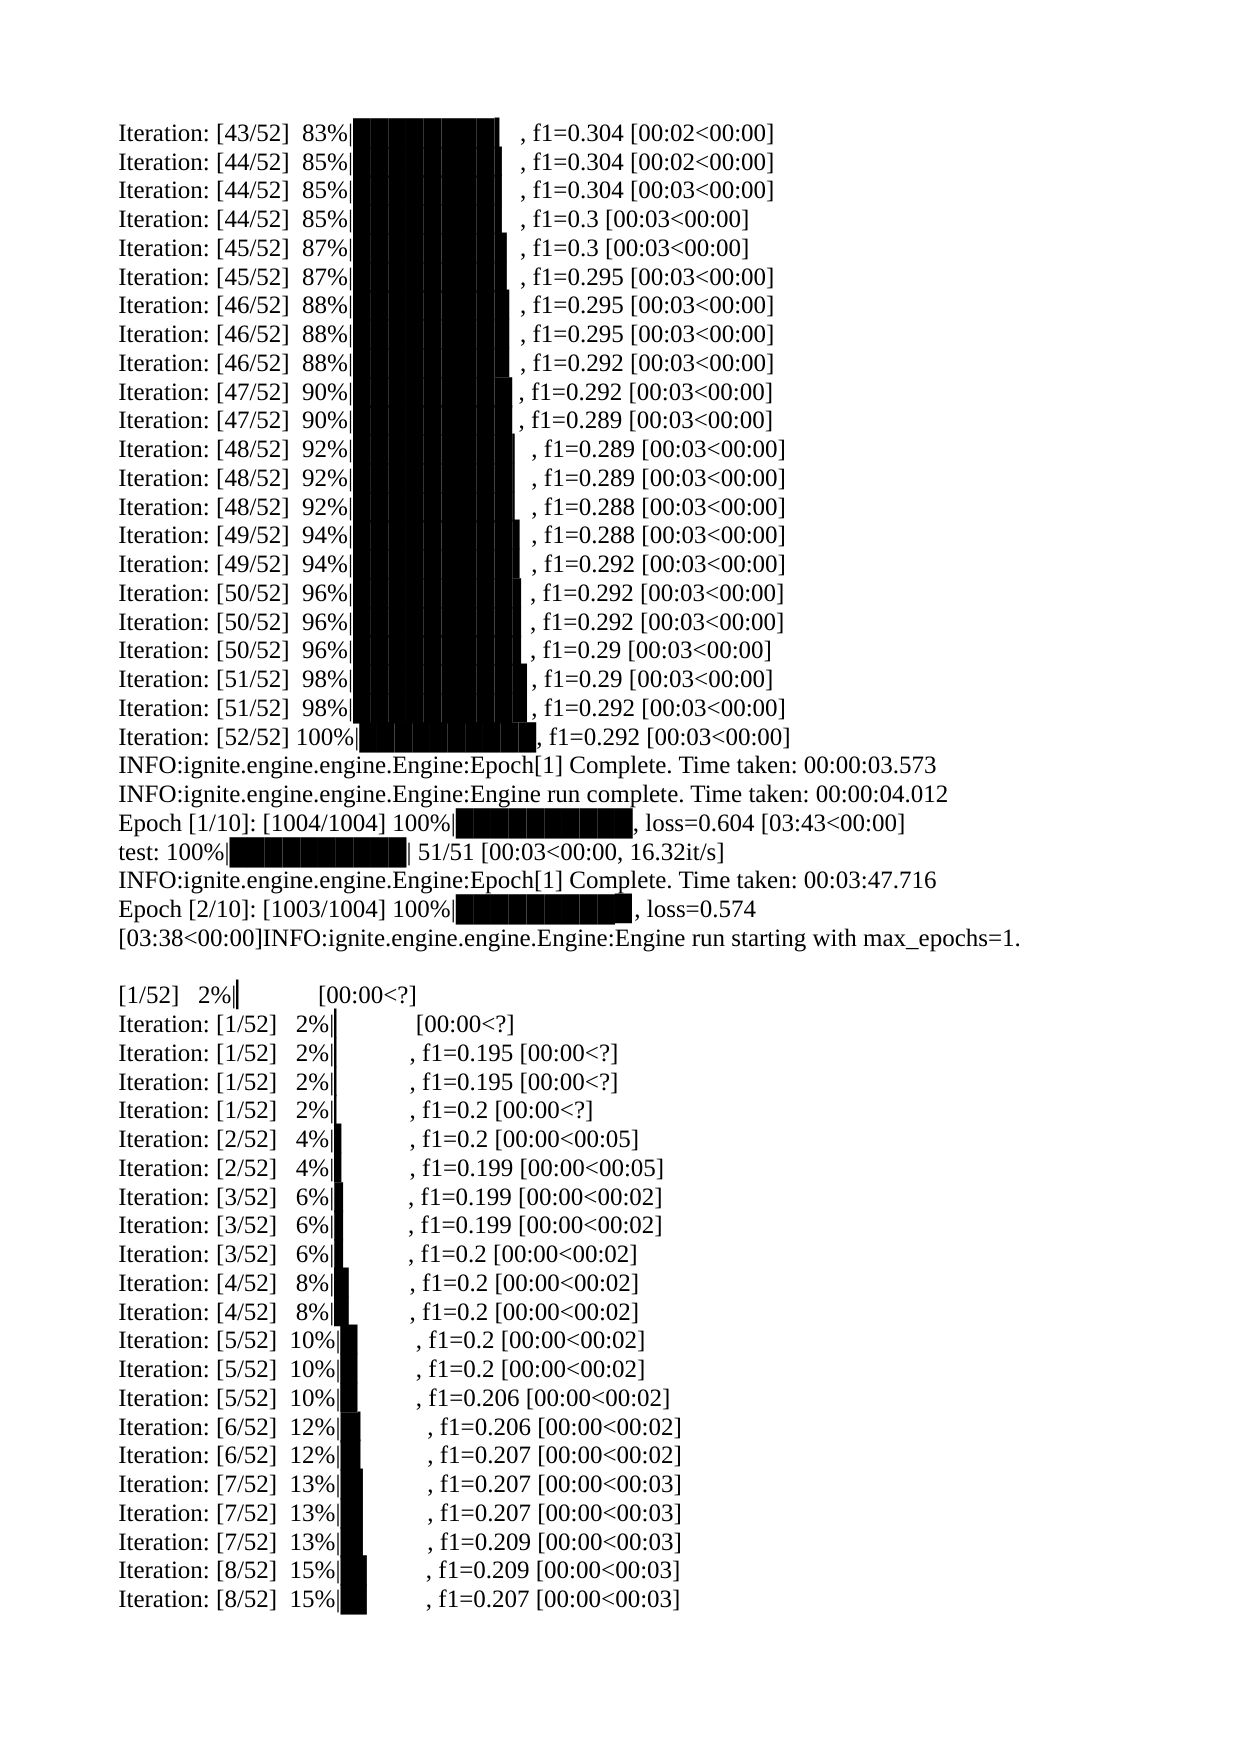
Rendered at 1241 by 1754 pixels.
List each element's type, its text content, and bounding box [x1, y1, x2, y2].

text Iteration: [1/52] 2%| [118, 1096, 334, 1124]
text Iteration: [5/52] 10%|▉ , f1=0.2 [00:00<00:02] [118, 1354, 340, 1383]
text Iteration: [49/52] 94%|█████████▍, f1=0.288 [00:03<00:00] [118, 521, 353, 549]
text ▏ , f1=0.2 [00:00<?] [336, 1096, 1122, 1124]
text Iteration: [50/52] 96%|█████████▌, f1=0.29 [00:03<00:00] [521, 636, 1122, 664]
text Iteration: [1/52] 2%| [118, 1038, 334, 1067]
text Iteration: [50/52] 96%|█████████▌, f1=0.29 [00:03<00:00] [118, 636, 353, 664]
text Iteration: [5/52] 10%|▉ , f1=0.206 [00:00<00:02] [357, 1383, 1122, 1412]
text Iteration: [45/52] 87%|████████▋ , f1=0.3 [00:03<00:00] [118, 233, 353, 262]
text Iteration: [43/52] 83%|████████▎ , f1=0.304 [00:02<00:00] [499, 118, 1122, 147]
text Iteration: [1/52] 2%| [118, 1067, 334, 1096]
text INFO:ignite.engine.engine.Engine:Engine run complete. Time taken: 00:00:04.012 [118, 779, 1122, 808]
text Iteration: [43/52] 83%|████████▎ , f1=0.304 [00:02<00:00] [118, 118, 353, 147]
text Iteration: [5/52] 10%|▉ , f1=0.206 [00:00<00:02] [118, 1383, 340, 1412]
text Iteration: [5/52] 10%|▉ , f1=0.2 [00:00<00:02] [357, 1326, 1122, 1354]
text Iteration: [48/52] 92%|█████████▏, f1=0.289 [00:03<00:00] [514, 434, 1122, 463]
text Iteration: [48/52] 92%|█████████▏, f1=0.289 [00:03<00:00] [514, 463, 1122, 492]
text Iteration: [47/52] 90%|█████████ , f1=0.292 [00:03<00:00] [512, 377, 1122, 406]
text [1/52] 2%| [118, 981, 236, 1009]
text Iteration: [6/52] 12%|█▏ , f1=0.206 [00:00<00:02] [360, 1412, 1122, 1441]
text Iteration: [6/52] 12%|█▏ , f1=0.206 [00:00<00:02] [118, 1412, 340, 1441]
text ▏ , f1=0.195 [00:00<?] [336, 1038, 1122, 1067]
text Iteration: [2/52] 4%|▍ , f1=0.199 [00:00<00:05] [118, 1153, 334, 1182]
text Iteration: [50/52] 96%|█████████▌, f1=0.292 [00:03<00:00] [521, 578, 1122, 607]
text ▏ [00:00<?] [336, 1009, 1122, 1038]
text Iteration: [7/52] 13%|█▎ , f1=0.207 [00:00<00:03] [363, 1498, 1122, 1527]
text Iteration: [3/52] 6%|▌ , f1=0.199 [00:00<00:02] [118, 1211, 334, 1239]
text Iteration: [4/52] 8%|▊ , f1=0.2 [00:00<00:02] [118, 1268, 334, 1297]
text Iteration: [44/52] 85%|████████▍ , f1=0.3 [00:03<00:00] [118, 204, 353, 233]
text Iteration: [48/52] 92%|█████████▏, f1=0.288 [00:03<00:00] [514, 492, 1122, 521]
text Iteration: [48/52] 92%|█████████▏, f1=0.288 [00:03<00:00] [118, 492, 353, 521]
text Iteration: [4/52] 8%|▊ , f1=0.2 [00:00<00:02] [118, 1297, 334, 1326]
text Iteration: [7/52] 13%|█▎ , f1=0.209 [00:00<00:03] [363, 1527, 1122, 1556]
text ▏ , f1=0.195 [00:00<?] [336, 1067, 1122, 1096]
text Iteration: [3/52] 6%|▌ , f1=0.2 [00:00<00:02] [118, 1239, 334, 1268]
text Iteration: [46/52] 88%|████████▊ , f1=0.292 [00:03<00:00] [509, 348, 1122, 377]
text Iteration: [4/52] 8%|▊ , f1=0.2 [00:00<00:02] [349, 1297, 1122, 1326]
text Iteration: [49/52] 94%|█████████▍, f1=0.288 [00:03<00:00] [519, 521, 1122, 549]
text Iteration: [45/52] 87%|████████▋ , f1=0.295 [00:03<00:00] [506, 262, 1122, 291]
text INFO:ignite.engine.engine.Engine:Epoch[1] Complete. Time taken: 00:03:47.716 [118, 866, 1122, 894]
text Iteration: [50/52] 96%|█████████▌, f1=0.292 [00:03<00:00] [521, 607, 1122, 636]
text Iteration: [46/52] 88%|████████▊ , f1=0.295 [00:03<00:00] [509, 319, 1122, 348]
text Iteration: [7/52] 13%|█▎ , f1=0.207 [00:00<00:03] [118, 1469, 340, 1498]
text Iteration: [3/52] 6%|▌ , f1=0.199 [00:00<00:02] [118, 1182, 334, 1211]
text Iteration: [44/52] 85%|████████▍ , f1=0.304 [00:03<00:00] [501, 176, 1122, 204]
text Iteration: [51/52] 98%|█████████▊, f1=0.29 [00:03<00:00] [527, 664, 1122, 693]
text Iteration: [51/52] 98%|█████████▊, f1=0.29 [00:03<00:00] [118, 664, 353, 693]
text Iteration: [6/52] 12%|█▏ , f1=0.207 [00:00<00:02] [118, 1441, 340, 1469]
text Iteration: [48/52] 92%|█████████▏, f1=0.289 [00:03<00:00] [118, 463, 353, 492]
text Iteration: [5/52] 10%|▉ , f1=0.2 [00:00<00:02] [357, 1354, 1122, 1383]
text Iteration: [3/52] 6%|▌ , f1=0.199 [00:00<00:02] [343, 1182, 1122, 1211]
text Iteration: [51/52] 98%|█████████▊, f1=0.292 [00:03<00:00] [527, 693, 1122, 722]
text Iteration: [8/52] 15%|█▌ , f1=0.207 [00:00<00:03] [118, 1584, 340, 1613]
text Iteration: [3/52] 6%|▌ , f1=0.199 [00:00<00:02] [343, 1211, 1122, 1239]
text Iteration: [46/52] 88%|████████▊ , f1=0.295 [00:03<00:00] [118, 291, 353, 319]
text Iteration: [45/52] 87%|████████▋ , f1=0.3 [00:03<00:00] [506, 233, 1122, 262]
text Iteration: [8/52] 15%|█▌ , f1=0.207 [00:00<00:03] [367, 1584, 1122, 1613]
text Iteration: [1/52] 2%| [118, 1009, 334, 1038]
text Iteration: [2/52] 4%|▍ , f1=0.199 [00:00<00:05] [341, 1153, 1122, 1182]
text Iteration: [45/52] 87%|████████▋ , f1=0.295 [00:03<00:00] [118, 262, 353, 291]
text Iteration: [2/52] 4%|▍ , f1=0.2 [00:00<00:05] [118, 1124, 334, 1153]
text Iteration: [49/52] 94%|█████████▍, f1=0.292 [00:03<00:00] [118, 549, 353, 578]
text Iteration: [47/52] 90%|█████████ , f1=0.292 [00:03<00:00] [118, 377, 353, 406]
text Epoch [1/10]: [1004/1004] 100%|██████████, loss=0.604 [03:43<00:00] [118, 808, 455, 837]
text Iteration: [5/52] 10%|▉ , f1=0.2 [00:00<00:02] [118, 1326, 340, 1354]
text Iteration: [6/52] 12%|█▏ , f1=0.207 [00:00<00:02] [360, 1441, 1122, 1469]
text test: 100%|██████████| 51/51 [00:03<00:00, 16.32it/s] [406, 837, 1122, 866]
text Iteration: [46/52] 88%|████████▊ , f1=0.295 [00:03<00:00] [509, 291, 1122, 319]
text Iteration: [50/52] 96%|█████████▌, f1=0.292 [00:03<00:00] [118, 578, 353, 607]
text Iteration: [48/52] 92%|█████████▏, f1=0.289 [00:03<00:00] [118, 434, 353, 463]
text Iteration: [7/52] 13%|█▎ , f1=0.209 [00:00<00:03] [118, 1527, 340, 1556]
text Iteration: [7/52] 13%|█▎ , f1=0.207 [00:00<00:03] [363, 1469, 1122, 1498]
text Iteration: [44/52] 85%|████████▍ , f1=0.304 [00:02<00:00] [501, 147, 1122, 176]
text Iteration: [8/52] 15%|█▌ , f1=0.209 [00:00<00:03] [118, 1556, 340, 1584]
text Iteration: [51/52] 98%|█████████▊, f1=0.292 [00:03<00:00] [118, 693, 353, 722]
text Iteration: [44/52] 85%|████████▍ , f1=0.3 [00:03<00:00] [501, 204, 1122, 233]
text test: 100%|██████████| 51/51 [00:03<00:00, 16.32it/s] [118, 837, 229, 866]
text Iteration: [2/52] 4%|▍ , f1=0.2 [00:00<00:05] [341, 1124, 1122, 1153]
text INFO:ignite.engine.engine.Engine:Epoch[1] Complete. Time taken: 00:00:03.573 [118, 751, 1122, 779]
text Iteration: [47/52] 90%|█████████ , f1=0.289 [00:03<00:00] [512, 406, 1122, 434]
text Iteration: [47/52] 90%|█████████ , f1=0.289 [00:03<00:00] [118, 406, 353, 434]
text Iteration: [4/52] 8%|▊ , f1=0.2 [00:00<00:02] [349, 1268, 1122, 1297]
text Iteration: [44/52] 85%|████████▍ , f1=0.304 [00:03<00:00] [118, 176, 353, 204]
text Iteration: [49/52] 94%|█████████▍, f1=0.292 [00:03<00:00] [519, 549, 1122, 578]
text Epoch [1/10]: [1004/1004] 100%|██████████, loss=0.604 [03:43<00:00] [633, 808, 1122, 837]
text Iteration: [46/52] 88%|████████▊ , f1=0.292 [00:03<00:00] [118, 348, 353, 377]
text Iteration: [52/52] 100%|██████████, f1=0.292 [00:03<00:00] [118, 722, 359, 751]
text Iteration: [3/52] 6%|▌ , f1=0.2 [00:00<00:02] [343, 1239, 1122, 1268]
text ▏ [00:00<?] [238, 981, 1122, 1009]
text Epoch [2/10]: [1003/1004] 100%|█████████▉, loss=0.574 [03:38<00:00]INFO:ignite.engine.engine.Engine:Engine run starting with max_epochs=1. [118, 894, 1122, 952]
text Iteration: [46/52] 88%|████████▊ , f1=0.295 [00:03<00:00] [118, 319, 353, 348]
text Iteration: [52/52] 100%|██████████, f1=0.292 [00:03<00:00] [536, 722, 1122, 751]
text Iteration: [50/52] 96%|█████████▌, f1=0.292 [00:03<00:00] [118, 607, 353, 636]
text Iteration: [44/52] 85%|████████▍ , f1=0.304 [00:02<00:00] [118, 147, 353, 176]
text Iteration: [8/52] 15%|█▌ , f1=0.209 [00:00<00:03] [367, 1556, 1122, 1584]
text Iteration: [7/52] 13%|█▎ , f1=0.207 [00:00<00:03] [118, 1498, 340, 1527]
